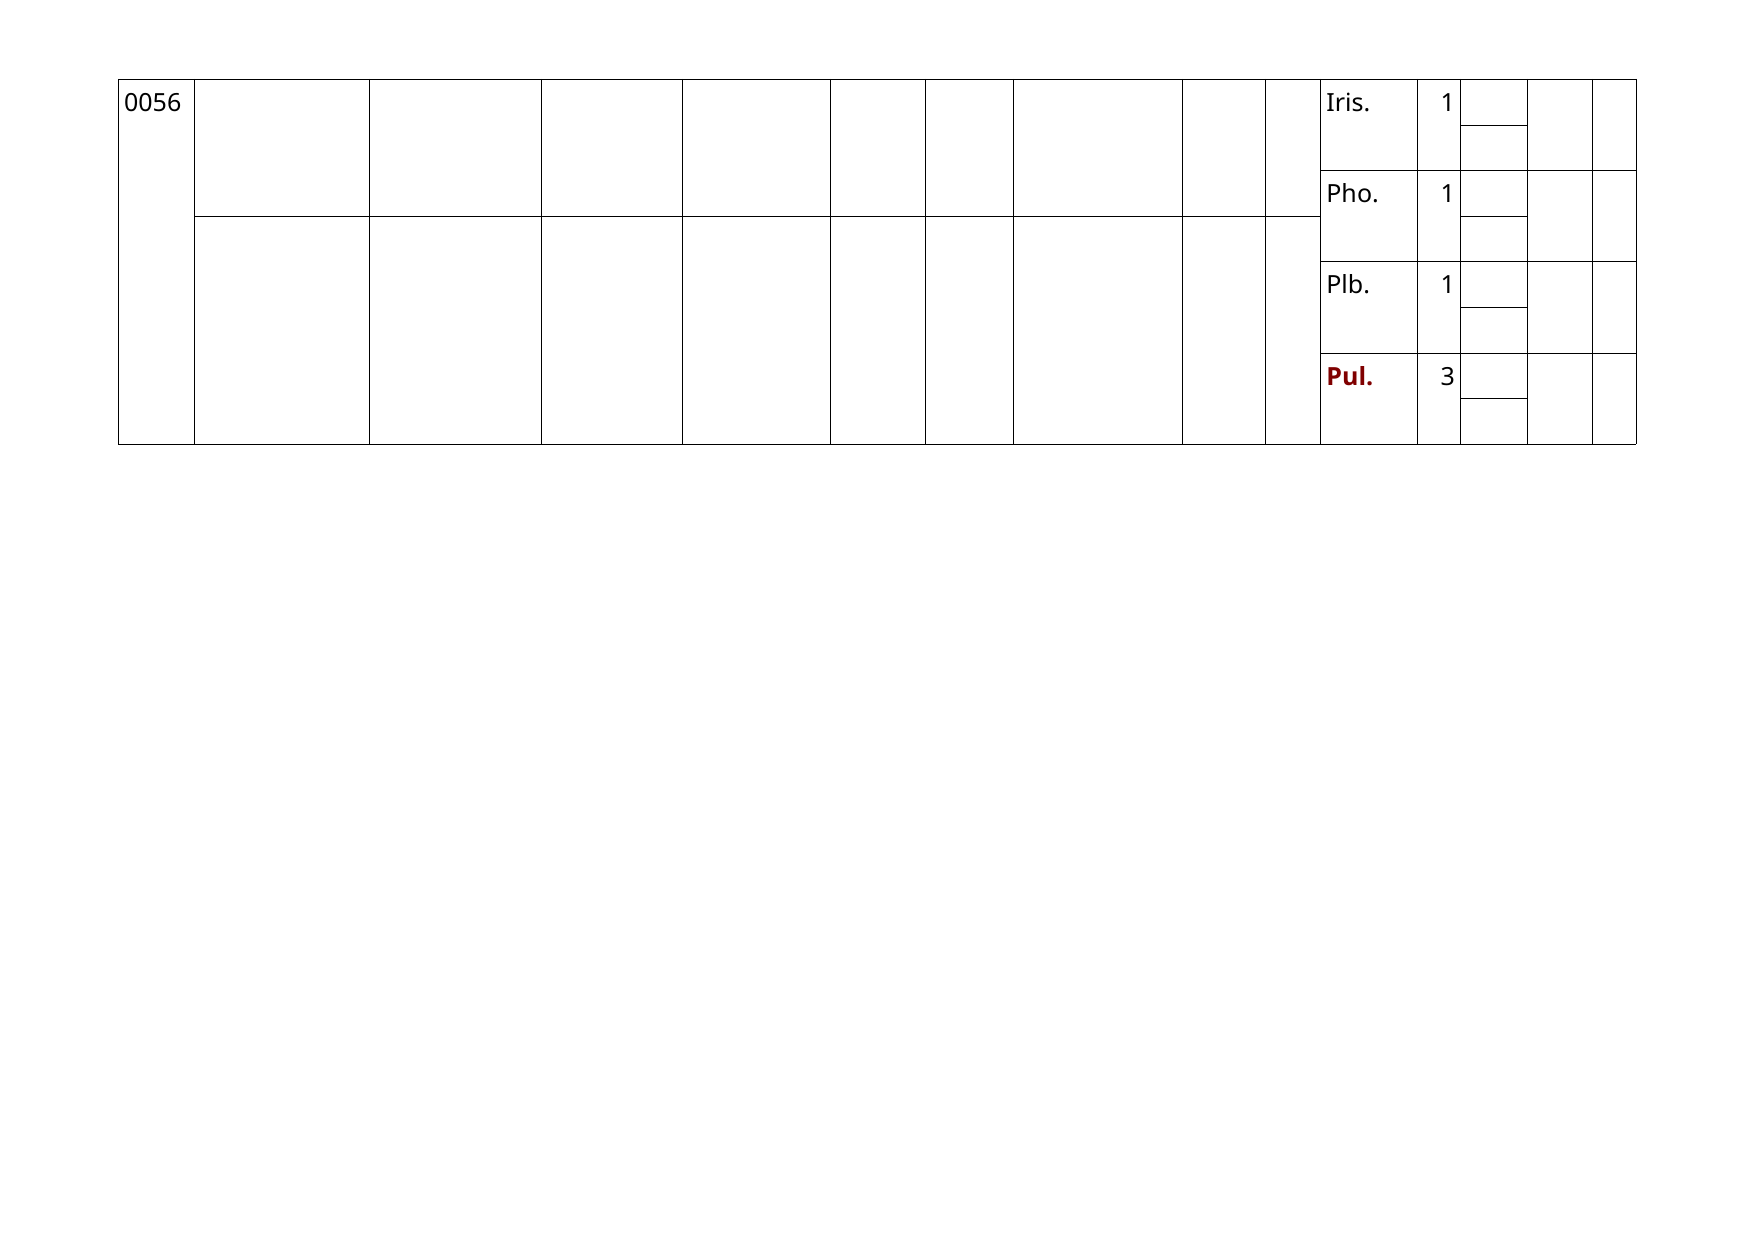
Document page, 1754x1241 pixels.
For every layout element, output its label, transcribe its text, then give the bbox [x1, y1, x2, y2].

table_cell Pho. [1321, 171, 1417, 261]
table_cell 3 [1418, 354, 1460, 444]
table_cell [1461, 262, 1527, 307]
table_cell [1593, 80, 1636, 170]
table_cell [1593, 171, 1636, 261]
table_cell 1 [1418, 171, 1460, 261]
table_cell 1 [1418, 262, 1460, 353]
table_cell [370, 80, 541, 216]
table_cell Plb. [1321, 262, 1417, 353]
table_cell [1461, 354, 1527, 398]
table_cell [1266, 80, 1320, 216]
table_cell [683, 80, 830, 216]
table_cell 1 [1418, 80, 1460, 170]
table_cell [1461, 171, 1527, 216]
table_cell Pul. [1321, 354, 1417, 444]
table_cell Iris. [1321, 80, 1417, 170]
table_cell [926, 80, 1013, 216]
table_cell [1593, 262, 1636, 353]
table_cell [542, 217, 682, 444]
table_cell [1461, 126, 1527, 170]
table_cell [1014, 217, 1182, 444]
table_cell [1183, 80, 1265, 216]
table_cell [1528, 354, 1592, 444]
table_cell [1183, 217, 1265, 444]
table_cell [1014, 80, 1182, 216]
table_cell [1461, 308, 1527, 353]
table_cell [1461, 217, 1527, 261]
table_cell [831, 217, 925, 444]
table_cell [831, 80, 925, 216]
table_cell [1461, 80, 1527, 124]
table_cell 0056 [119, 80, 194, 444]
table_cell [1528, 171, 1592, 261]
table_cell [195, 217, 369, 444]
table_cell [370, 217, 541, 444]
table_cell [542, 80, 682, 216]
table_cell [1528, 80, 1592, 170]
table_cell [1593, 354, 1636, 444]
table_cell [1266, 217, 1320, 444]
table_cell [683, 217, 830, 444]
table_cell [1461, 399, 1527, 444]
table_cell [926, 217, 1013, 444]
table_cell [1528, 262, 1592, 353]
table_cell [195, 80, 369, 216]
